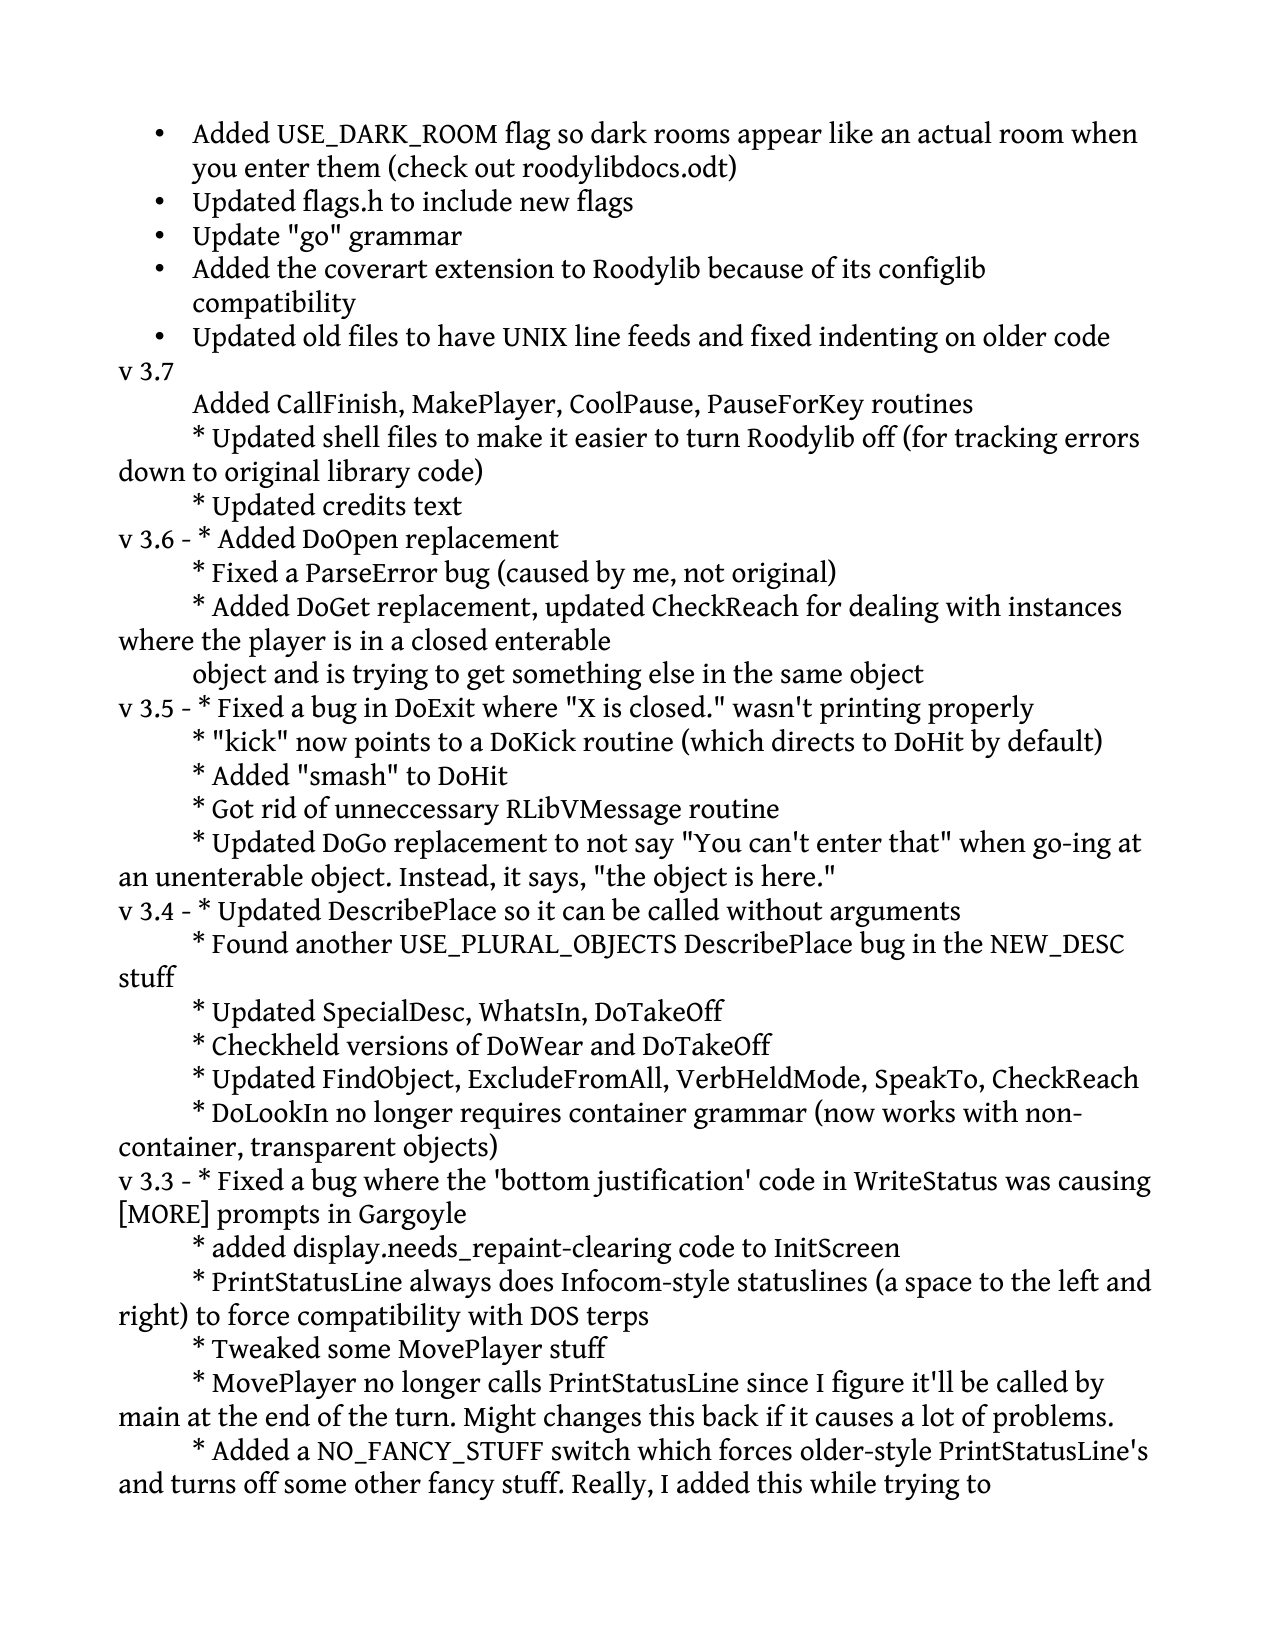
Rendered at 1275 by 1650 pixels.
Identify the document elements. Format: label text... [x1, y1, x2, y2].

text * Updated SpecialDesc, WhatsIn, DoTakeOff [118, 996, 1157, 1029]
text * Updated shell files to make it easier to turn Roodylib off (for tracking errors down to original library code) [118, 422, 1157, 489]
text v 3.6 - * Added DoOpen replacement [118, 523, 1157, 557]
text * Fixed a ParseError bug (caused by me, not original) [118, 557, 1157, 591]
text v 3.4 - * Updated DescribePlace so it can be called without arguments [118, 894, 1157, 928]
text * "kick" now points to a DoKick routine (which directs to DoHit by default) [118, 726, 1157, 759]
text * Added DoGet replacement, updated CheckReach for dealing with instances where the player is in a closed enterable [118, 591, 1157, 658]
list Updated flags.h to include new flags [154, 186, 1157, 219]
text * Added "smash" to DoHit [118, 759, 1157, 793]
text * Checkheld versions of DoWear and DoTakeOff [118, 1029, 1157, 1063]
text * MovePlayer no longer calls PrintStatusLine since I figure it'll be called by main at the end of the turn. Might changes this back if it causes a lot of problems. [118, 1367, 1157, 1434]
text * Updated credits text [118, 489, 1157, 523]
text object and is trying to get something else in the same object [118, 658, 1157, 692]
text v 3.5 - * Fixed a bug in DoExit where "X is closed." wasn't printing properly [118, 692, 1157, 726]
list Updated old files to have UNIX line feeds and fixed indenting on older code [154, 321, 1157, 354]
text * DoLookIn no longer requires container grammar (now works with non-container, transparent objects) [118, 1097, 1157, 1164]
text * Found another USE_PLURAL_OBJECTS DescribePlace bug in the NEW_DESC stuff [118, 928, 1157, 996]
text * Updated DoGo replacement to not say "You can't enter that" when go-ing at an unenterable object. Instead, it says, "the object is here." [118, 827, 1157, 894]
list Added the coverart extension to Roodylib because of its configlib compatibility [154, 253, 1157, 321]
text v 3.3 - * Fixed a bug where the 'bottom justification' code in WriteStatus was causing [MORE] prompts in Gargoyle [118, 1164, 1157, 1232]
text * Updated FindObject, ExcludeFromAll, VerbHeldMode, SpeakTo, CheckReach [118, 1063, 1157, 1097]
text * PrintStatusLine always does Infocom-style statuslines (a space to the left and right) to force compatibility with DOS terps [118, 1266, 1157, 1333]
text * Got rid of unneccessary RLibVMessage routine [118, 793, 1157, 827]
text Added CallFinish, MakePlayer, CoolPause, PauseForKey routines [118, 388, 1157, 422]
list Update "go" grammar [154, 219, 1157, 253]
list Added USE_DARK_ROOM flag so dark rooms appear like an actual room when you enter them (check out roodylibdocs.odt) [154, 118, 1157, 186]
text * added display.needs_repaint-clearing code to InitScreen [118, 1232, 1157, 1266]
text v 3.7 [118, 354, 1157, 388]
text * Added a NO_FANCY_STUFF switch which forces older-style PrintStatusLine's and turns off some other fancy stuff. Really, I added this while trying to [118, 1434, 1157, 1502]
text * Tweaked some MovePlayer stuff [118, 1333, 1157, 1367]
